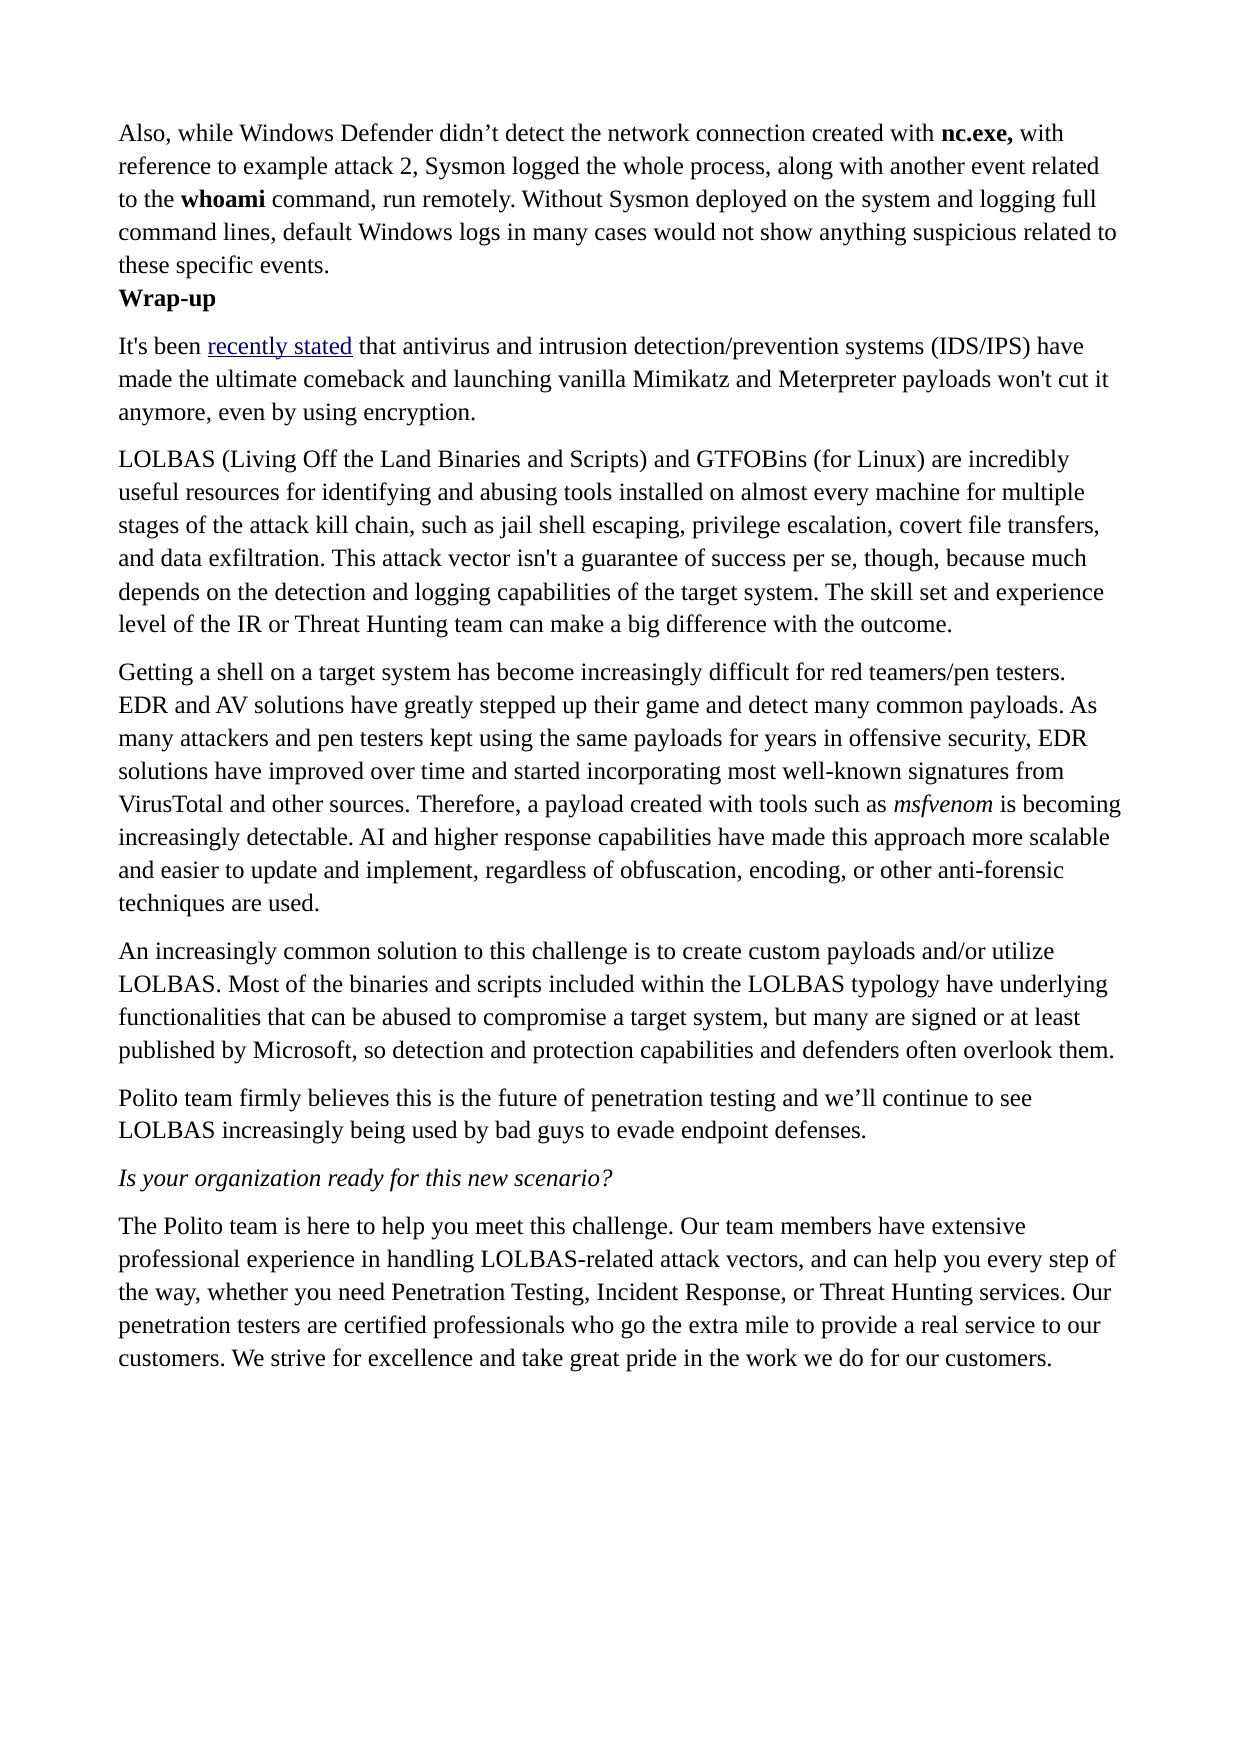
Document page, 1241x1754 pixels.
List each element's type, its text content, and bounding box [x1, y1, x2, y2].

text It's been recently stated that antivirus and intrusion detection/prevention systems (IDS/IPS) have made the ultimate comeback and launching vanilla Mimikatz and Meterpreter payloads won't cut it anymore, even by using encryption. [118, 331, 1122, 426]
text Also, while Windows Defender didn’t detect the network connection created with nc.exe, with reference to example attack 2, Sysmon logged the whole process, along with another event related to the whoami command, run remotely. Without Sysmon deployed on the system and logging full command lines, default Windows logs in many cases would not show anything suspicious related to these specific events. [118, 118, 1122, 279]
text LOLBAS (Living Off the Land Binaries and Scripts)⁣ and GTFOBins (for Linux) are incredibly useful resources for identifying and abusing tools installed on almost every machine for multiple stages of the attack kill chain, such as jail shell escaping, privilege escalation, covert file transfers, and data exfiltration. ⁣This attack vector isn't a guarantee of success per se, though, because much depends on the detection and logging capabilities of the target system. The skill set and experience level of the IR or Threat Hunting team can make a big difference with the outcome. [118, 444, 1122, 638]
text Getting a shell on a target system has become increasingly difficult for red teamers/pen testers. EDR and AV solutions have greatly stepped up their game and detect many common payloads. As many attackers and pen testers kept using the same payloads for years in offensive security, EDR solutions have improved over time and started incorporating most well-known signatures from VirusTotal and other sources. Therefore, a payload created with tools such as msfvenom is becoming increasingly detectable. AI and higher response capabilities have made this approach more scalable and easier to update and implement, regardless of obfuscation, encoding, or other anti-forensic techniques are used. [118, 657, 1122, 917]
text Is your organization ready for this new scenario? [118, 1163, 1122, 1192]
text An increasingly common solution to this challenge is to create custom payloads and/or utilize LOLBAS. Most of the binaries and scripts included within the LOLBAS typology have underlying functionalities that can be abused to compromise a target system, but many are signed or at least published by Microsoft, so detection and protection capabilities and defenders often overlook them. [118, 936, 1122, 1064]
text Wrap-up [118, 283, 1122, 312]
text The Polito team is here to help you meet this challenge. Our team members have extensive professional experience in handling LOLBAS-related attack vectors, and can help you every step of the way, whether you need Penetration Testing, Incident Response, or Threat Hunting services. Our penetration testers are certified professionals who go the extra mile to provide a real service to our customers. We strive for excellence and take great pride in the work we do for our customers. [118, 1211, 1122, 1372]
text Polito team firmly believes this is the future of penetration testing and we’ll continue to see LOLBAS increasingly being used by bad guys to evade endpoint defenses. [118, 1083, 1122, 1144]
